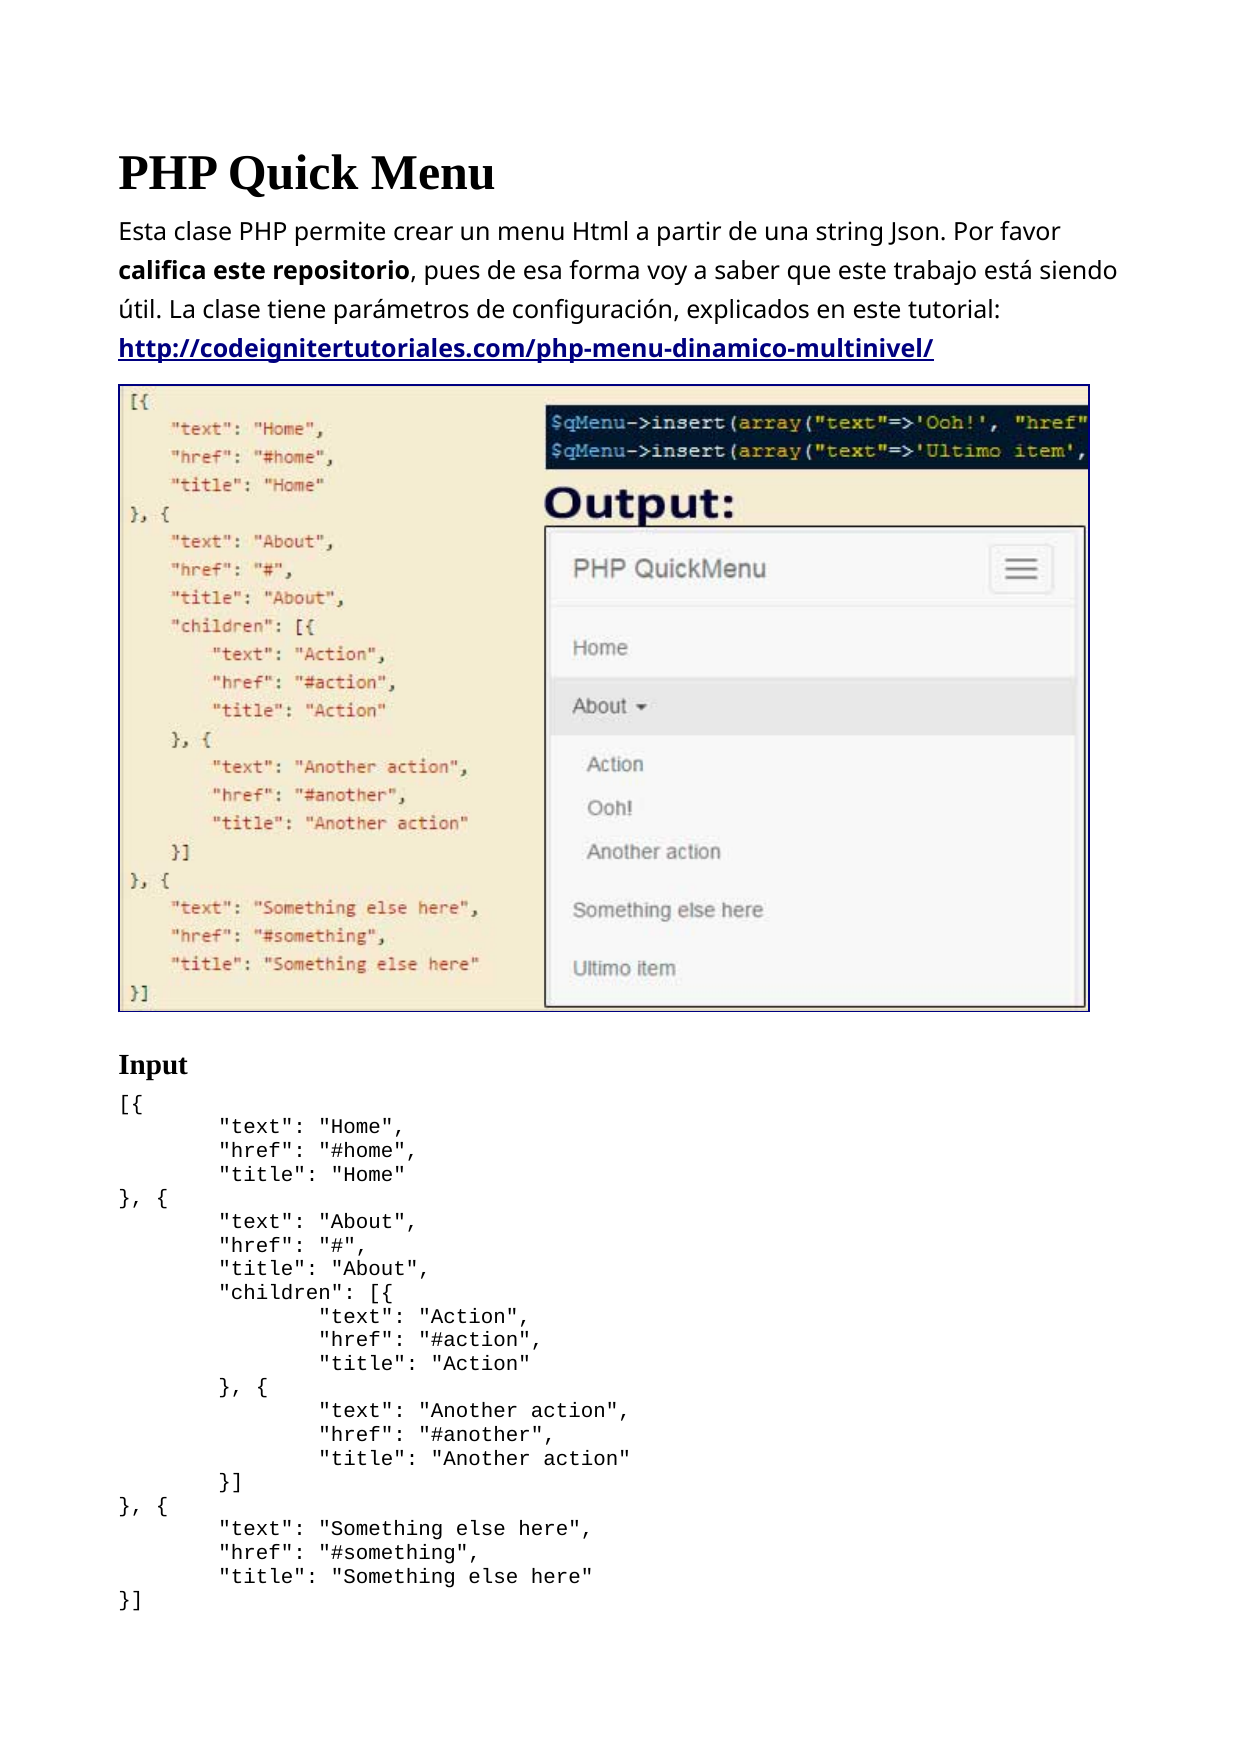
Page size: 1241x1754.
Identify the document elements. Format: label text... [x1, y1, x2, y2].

text }] [118, 1589, 1122, 1613]
text "title": "Another action" [118, 1447, 1122, 1471]
text [{ [118, 1093, 1122, 1116]
text }, { [118, 1377, 1122, 1400]
text "text": "Another action", [118, 1400, 1122, 1424]
text "text": "Something else here", [118, 1518, 1122, 1542]
text "title": "About", [118, 1258, 1122, 1282]
text "href": "#action", [118, 1329, 1122, 1353]
text "children": [{ [118, 1282, 1122, 1306]
text "href": "#something", [118, 1542, 1122, 1566]
text }] [118, 1471, 1122, 1495]
picture [120, 386, 1088, 1011]
text "href": "#home", [118, 1140, 1122, 1164]
text "text": "Action", [118, 1306, 1122, 1329]
text "title": "Home" [118, 1164, 1122, 1187]
subtitle PHP Quick Menu [118, 143, 1122, 201]
text }, { [118, 1495, 1122, 1518]
subtitle Input [118, 1047, 1122, 1080]
text }, { [118, 1187, 1122, 1211]
text "href": "#another", [118, 1424, 1122, 1447]
text "text": "About", [118, 1211, 1122, 1235]
text "href": "#", [118, 1235, 1122, 1258]
text "title": "Something else here" [118, 1566, 1122, 1589]
text "text": "Home", [118, 1116, 1122, 1140]
text Esta clase PHP permite crear un menu Html a partir de una string Json. Por favor califica este repositorio, pues de esa forma voy a saber que este trabajo está siendo útil. La clase tiene parámetros de configuración, explicados en este tutorial: http://codeignitertutoriales.com/php-menu-dinamico-multinivel/ [118, 213, 1122, 365]
text "title": "Action" [118, 1353, 1122, 1377]
